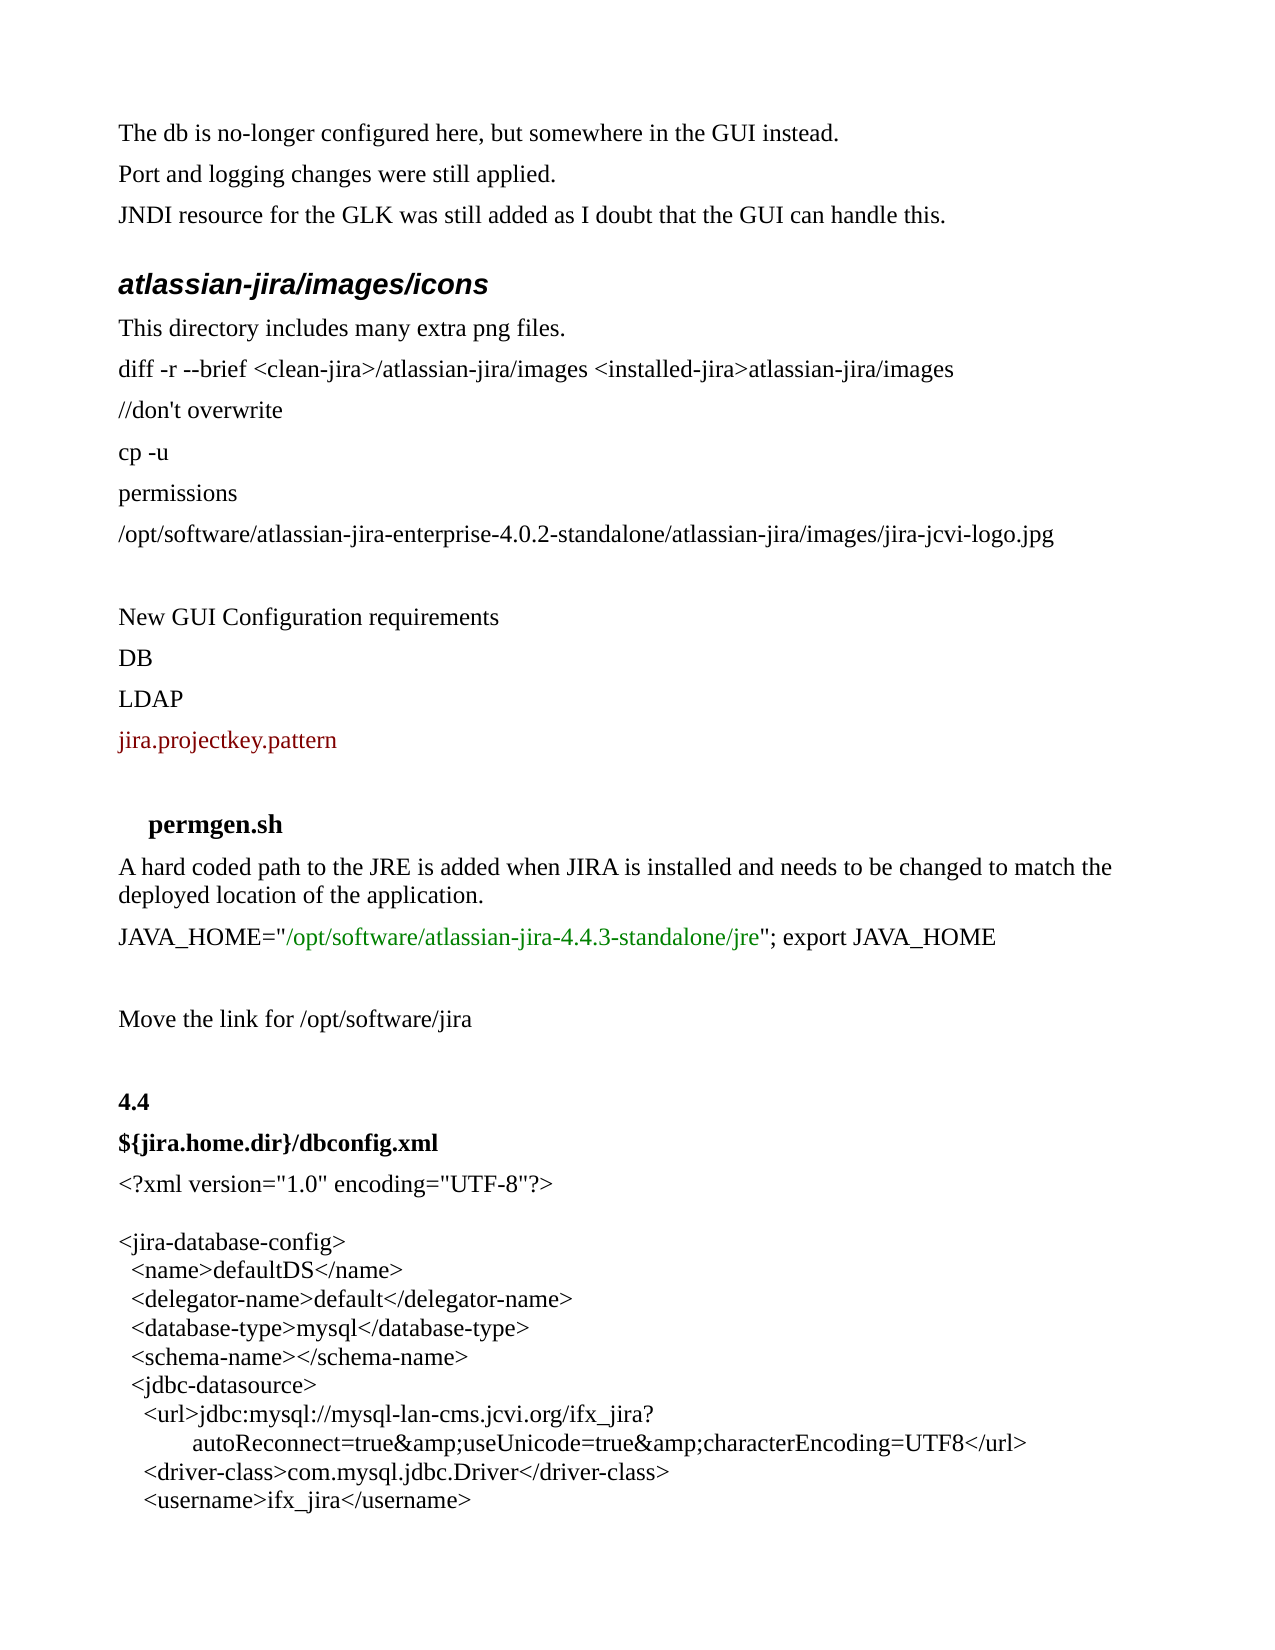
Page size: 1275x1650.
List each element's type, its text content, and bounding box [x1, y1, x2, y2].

text <jdbc-datasource> [118, 1370, 1157, 1399]
text <url>jdbc:mysql://mysql-lan-cms.jcvi.org/ifx_jira? autoReconnect=true&amp;useUnicode=true&amp;characterEncoding=UTF8</url> [118, 1399, 1157, 1457]
text This directory includes many extra png files. [118, 313, 1157, 342]
subtitle permgen.sh [148, 808, 1157, 839]
text /opt/software/atlassian-jira-enterprise-4.0.2-standalone/atlassian-jira/images/jira-jcvi-logo.jpg [118, 519, 1157, 548]
text LDAP [118, 684, 1157, 713]
text <name>defaultDS</name> [118, 1255, 1157, 1284]
text JNDI resource for the GLK was still added as I doubt that the GUI can handle this. [118, 201, 1157, 229]
text <database-type>mysql</database-type> [118, 1313, 1157, 1342]
text New GUI Configuration requirements [118, 602, 1157, 630]
subtitle atlassian-jira/images/icons [118, 267, 1157, 300]
text JAVA_HOME="/opt/software/atlassian-jira-4.4.3-standalone/jre"; export JAVA_HOME [118, 922, 1157, 950]
text diff -r --brief <clean-jira>/atlassian-jira/images <installed-jira>atlassian-jira/images [118, 354, 1157, 383]
text <delegator-name>default</delegator-name> [118, 1284, 1157, 1313]
text <jira-database-config> [118, 1227, 1157, 1255]
text Port and logging changes were still applied. [118, 159, 1157, 188]
text 4.4 [118, 1087, 1157, 1115]
text permissions [118, 478, 1157, 507]
text <?xml version="1.0" encoding="UTF-8"?> [118, 1169, 1157, 1198]
text <username>ifx_jira</username> [118, 1485, 1157, 1514]
text cp -u [118, 437, 1157, 465]
text ${jira.home.dir}/dbconfig.xml [118, 1128, 1157, 1157]
text A hard coded path to the JRE is added when JIRA is installed and needs to be changed to match the deployed location of the application. [118, 852, 1157, 909]
text <driver-class>com.mysql.jdbc.Driver</driver-class> [118, 1457, 1157, 1485]
text Move the link for /opt/software/jira [118, 1004, 1157, 1033]
text DB [118, 643, 1157, 672]
text <schema-name></schema-name> [118, 1342, 1157, 1370]
text //don't overwrite [118, 395, 1157, 424]
text jira.projectkey.pattern [118, 725, 1157, 754]
text The db is no-longer configured here, but somewhere in the GUI instead. [118, 118, 1157, 147]
